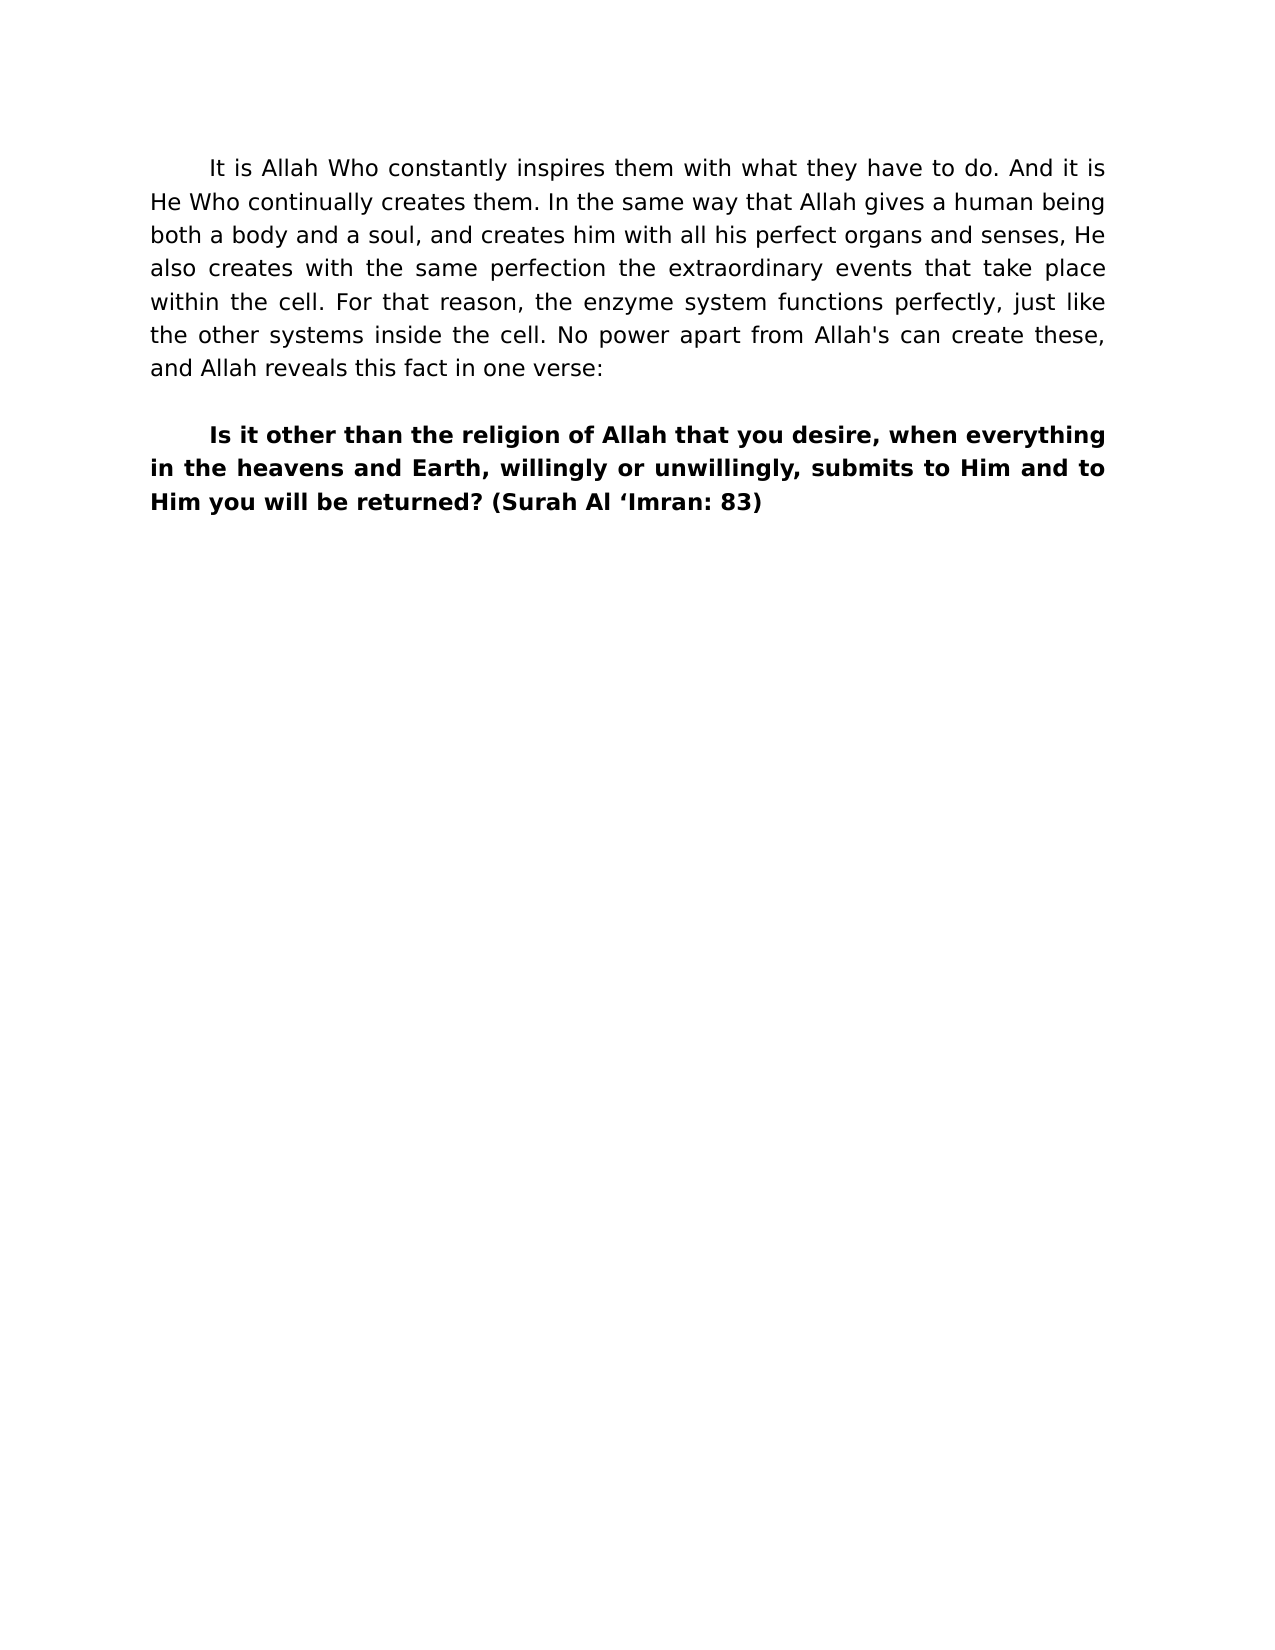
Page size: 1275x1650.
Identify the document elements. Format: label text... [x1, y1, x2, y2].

text It is Allah Who constantly inspires them with what they have to do. And it is He Who continually creates them. In the same way that Allah gives a human being both a body and a soul, and creates him with all his perfect organs and senses, He also creates with the same perfection the extraordinary events that take place within the cell. For that reason, the enzyme system functions perfectly, just like the other systems inside the cell. No power apart from Allah's can create these, and Allah reveals this fact in one verse: [150, 150, 1107, 383]
text Is it other than the religion of Allah that you desire, when everything in the heavens and Earth, willingly or unwillingly, submits to Him and to Him you will be returned? (Surah Al ‘Imran: 83) [150, 417, 1107, 517]
